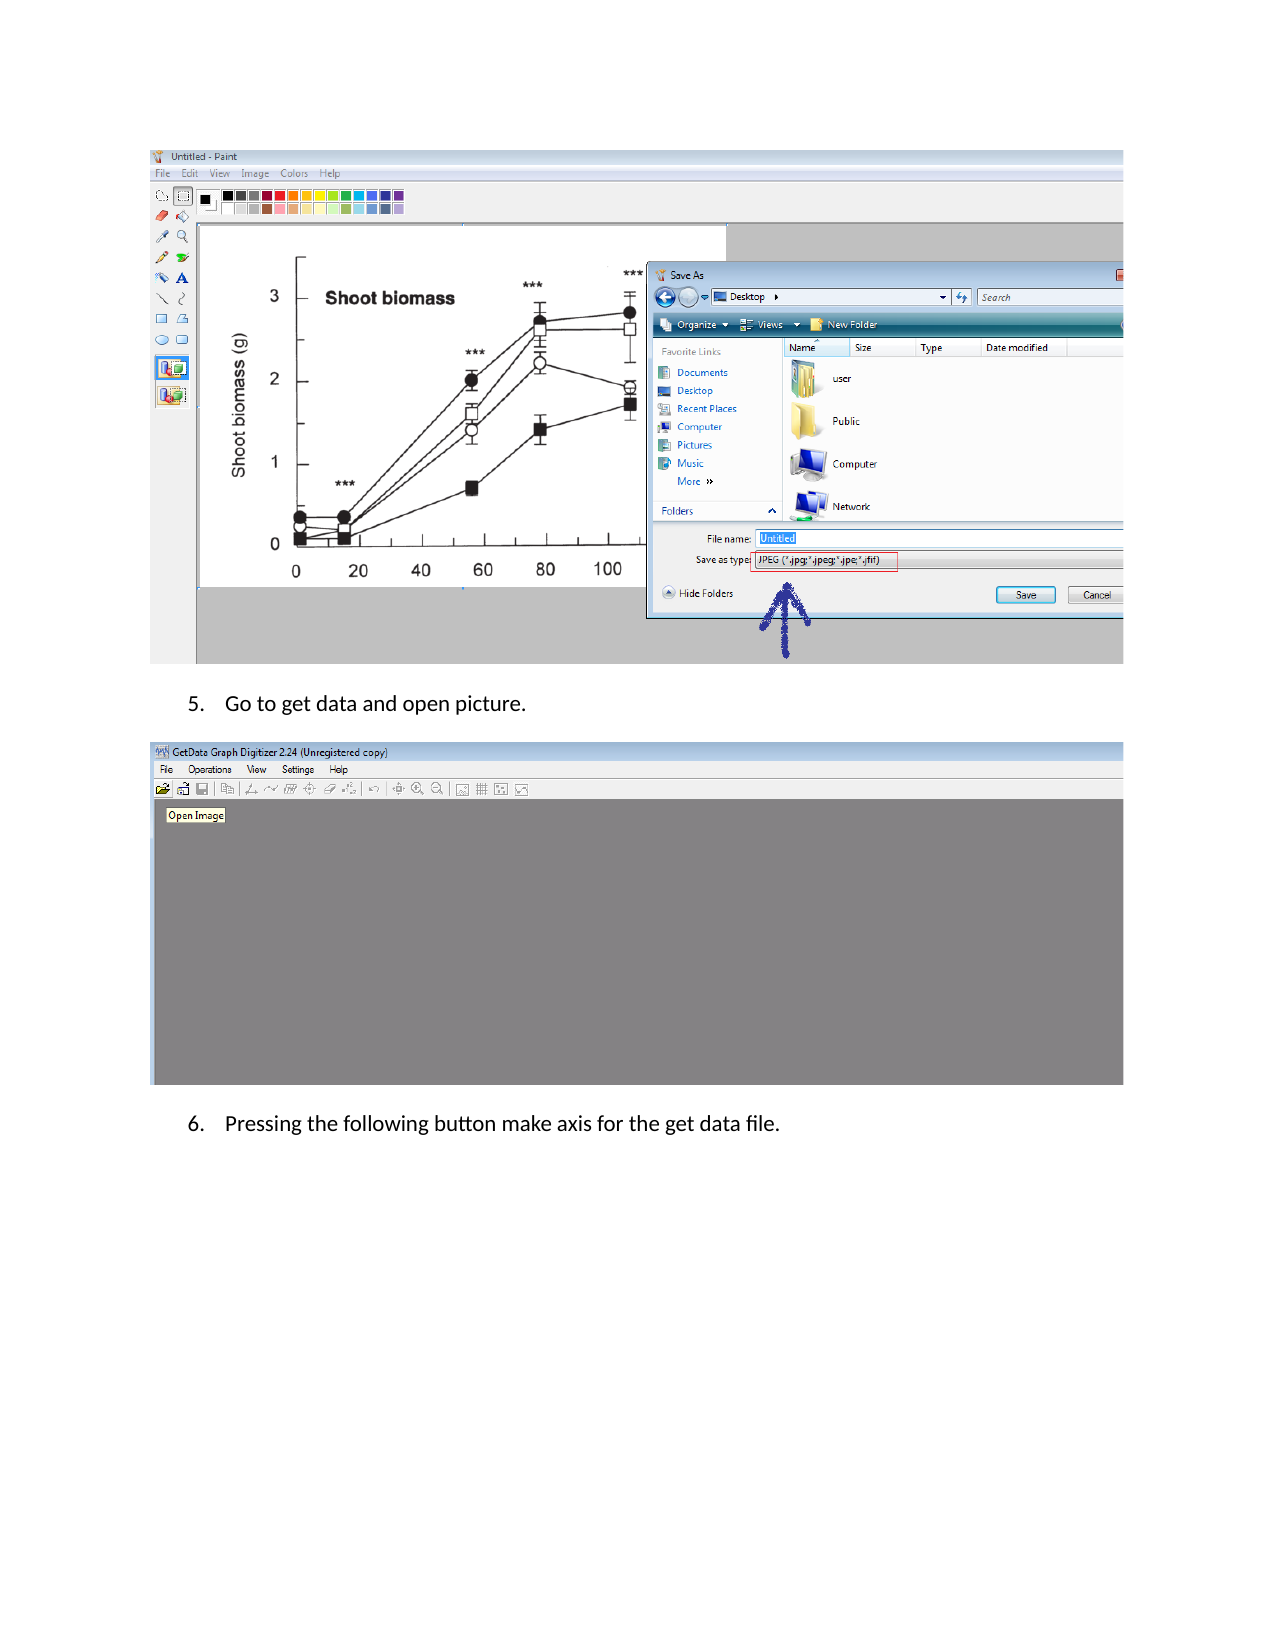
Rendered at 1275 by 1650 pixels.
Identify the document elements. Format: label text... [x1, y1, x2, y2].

list Pressing the following button make axis for the get data file. [187, 1109, 1125, 1137]
list Go to get data and open picture. [187, 689, 1125, 717]
picture [150, 150, 1124, 664]
picture [150, 742, 1124, 1085]
